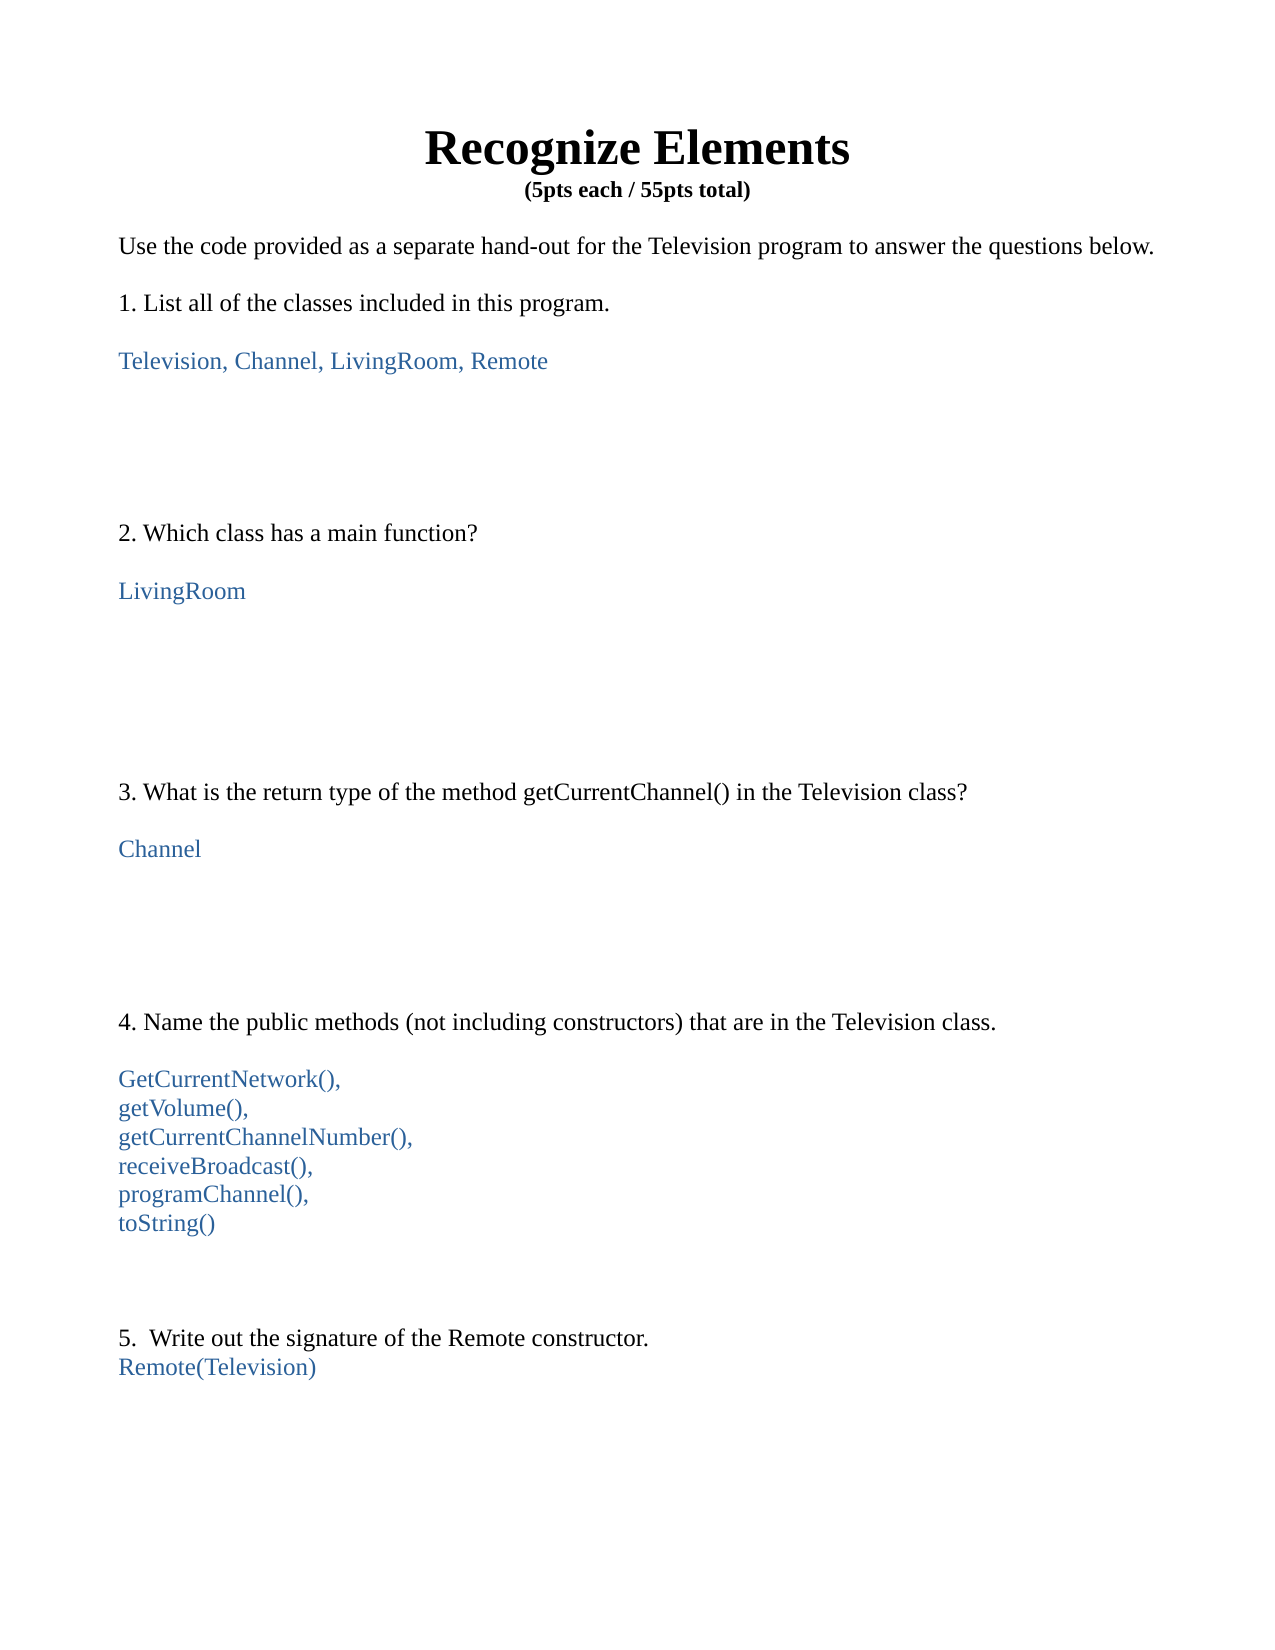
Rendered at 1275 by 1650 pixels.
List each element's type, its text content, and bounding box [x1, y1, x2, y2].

text 4. Name the public methods (not including constructors) that are in the Television class. [118, 1007, 1157, 1036]
text getCurrentChannelNumber(), [118, 1122, 1157, 1151]
text Television, Channel, LivingRoom, Remote [118, 346, 1157, 374]
text 2. Which class has a main function? [118, 518, 1157, 547]
text 5. Write out the signature of the Remote constructor. [118, 1323, 1157, 1352]
text 3. What is the return type of the method getCurrentChannel() in the Television class? [118, 777, 1157, 806]
text (5pts each / 55pts total) [118, 176, 1157, 202]
text LivingRoom [118, 576, 1157, 604]
text Channel [118, 834, 1157, 863]
text GetCurrentNetwork(), [118, 1064, 1157, 1093]
text receiveBroadcast(), [118, 1151, 1157, 1179]
text toString() [118, 1208, 1157, 1237]
text programChannel(), [118, 1179, 1157, 1208]
text Recognize Elements [118, 118, 1157, 176]
text getVolume(), [118, 1093, 1157, 1122]
text 1. List all of the classes included in this program. [118, 288, 1157, 317]
text Use the code provided as a separate hand-out for the Television program to answer the questions below. [118, 231, 1157, 259]
text Remote(Television) [118, 1352, 1157, 1381]
